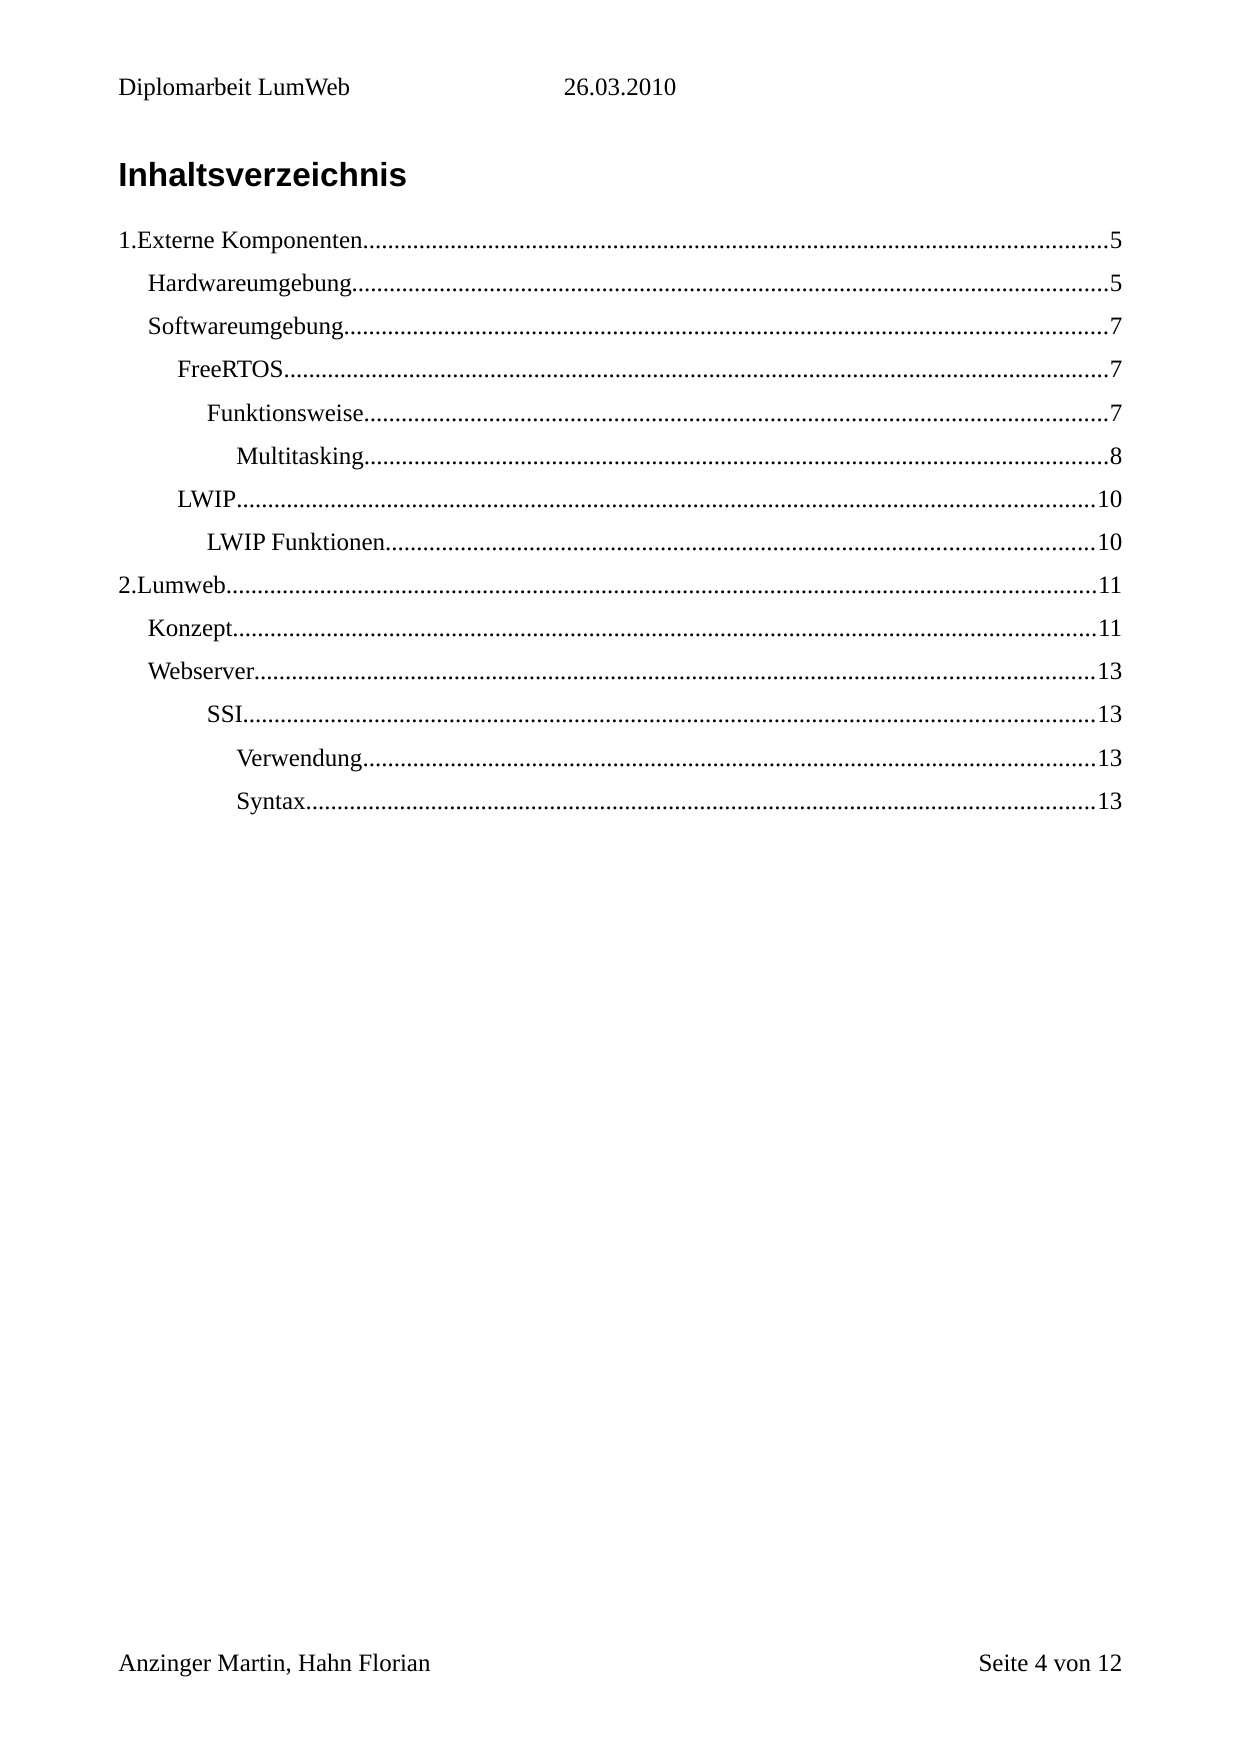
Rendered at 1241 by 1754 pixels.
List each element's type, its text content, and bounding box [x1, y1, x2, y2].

text Hardwareumgebung 5 [148, 268, 1122, 297]
text FreeRTOS 7 [177, 354, 1122, 383]
text LWIP 10 [177, 484, 1122, 513]
subtitle Inhaltsverzeichnis [118, 155, 1122, 193]
text Konzept 11 [148, 613, 1122, 642]
text Funktionsweise 7 [207, 398, 1122, 426]
text Syntax 13 [236, 786, 1122, 814]
text SSI 13 [207, 699, 1122, 728]
text Verwendung 13 [236, 743, 1122, 771]
text Webserver 13 [148, 656, 1122, 685]
text Softwareumgebung 7 [148, 311, 1122, 340]
text Multitasking 8 [236, 441, 1122, 469]
text LWIP Funktionen 10 [207, 527, 1122, 556]
text 1.Externe Komponenten 5 [118, 225, 1122, 254]
text 2.Lumweb 11 [118, 570, 1122, 599]
